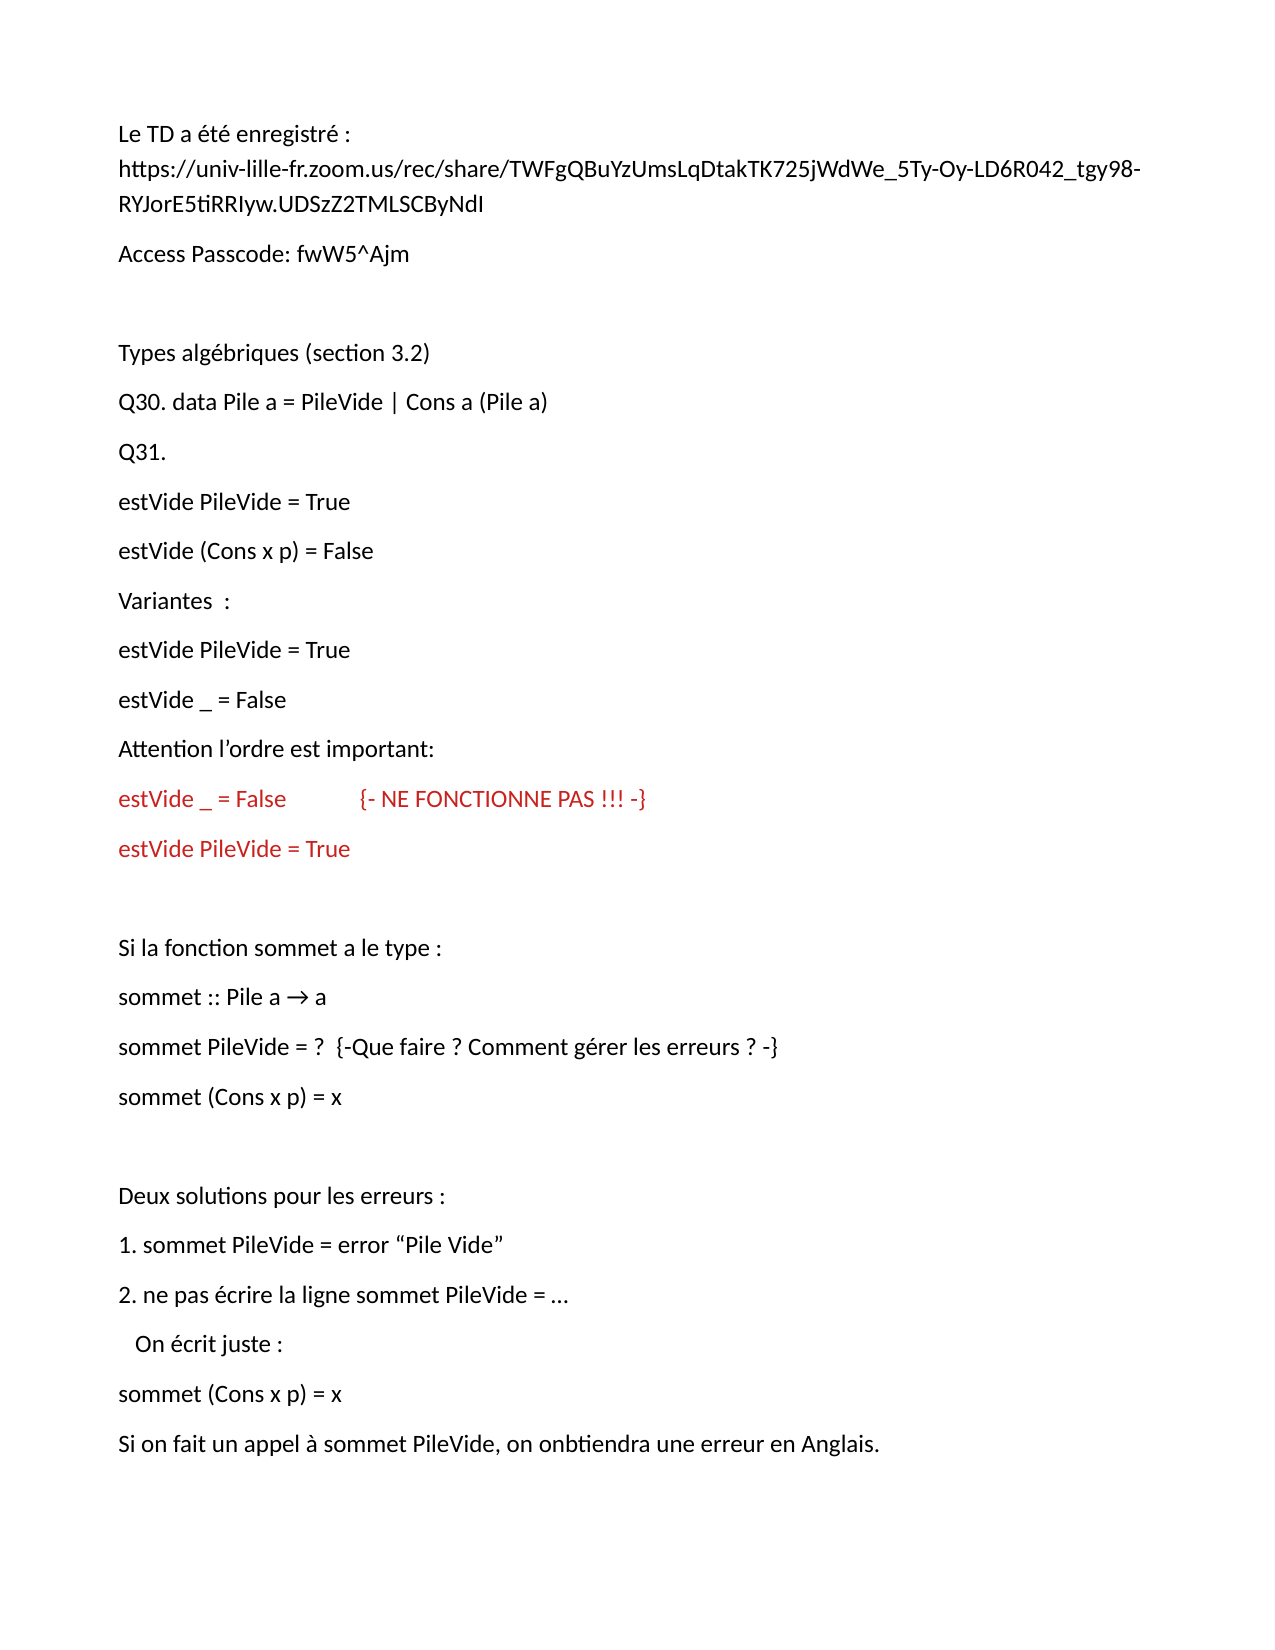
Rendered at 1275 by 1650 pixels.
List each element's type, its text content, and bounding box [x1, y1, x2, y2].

text sommet :: Pile a → a [118, 981, 1157, 1012]
text estVide PileVide = True [118, 833, 1157, 863]
text Variantes : [118, 585, 1157, 615]
text Deux solutions pour les erreurs : [118, 1180, 1157, 1210]
text estVide (Cons x p) = False [118, 535, 1157, 566]
text Si la fonction sommet a le type : [118, 932, 1157, 962]
text sommet (Cons x p) = x [118, 1081, 1157, 1111]
text Access Passcode: fwW5^Ajm [118, 238, 1157, 268]
text estVide PileVide = True [118, 486, 1157, 516]
text On écrit juste : [118, 1328, 1157, 1359]
text Types algébriques (section 3.2) [118, 337, 1157, 367]
text estVide PileVide = True [118, 634, 1157, 665]
text Q30. data Pile a = PileVide | Cons a (Pile a) [118, 386, 1157, 417]
text estVide _ = False {- NE FONCTIONNE PAS !!! -} [118, 783, 1157, 814]
text 1. sommet PileVide = error “Pile Vide” [118, 1229, 1157, 1260]
text sommet PileVide = ? {-Que faire ? Comment gérer les erreurs ? -} [118, 1031, 1157, 1062]
text Attention l’ordre est important: [118, 733, 1157, 764]
text 2. ne pas écrire la ligne sommet PileVide = … [118, 1279, 1157, 1309]
text Le TD a été enregistré : https://univ-lille-fr.zoom.us/rec/share/TWFgQBuYzUmsLqDtakTK725jWdWe_5Ty-Oy-LD6R042_tgy98-RYJorE5tiRRIyw.UDSzZ2TMLSCByNdI [118, 118, 1157, 219]
text Si on fait un appel à sommet PileVide, on onbtiendra une erreur en Anglais. [118, 1428, 1157, 1458]
text estVide _ = False [118, 684, 1157, 714]
text Q31. [118, 436, 1157, 467]
text sommet (Cons x p) = x [118, 1378, 1157, 1409]
